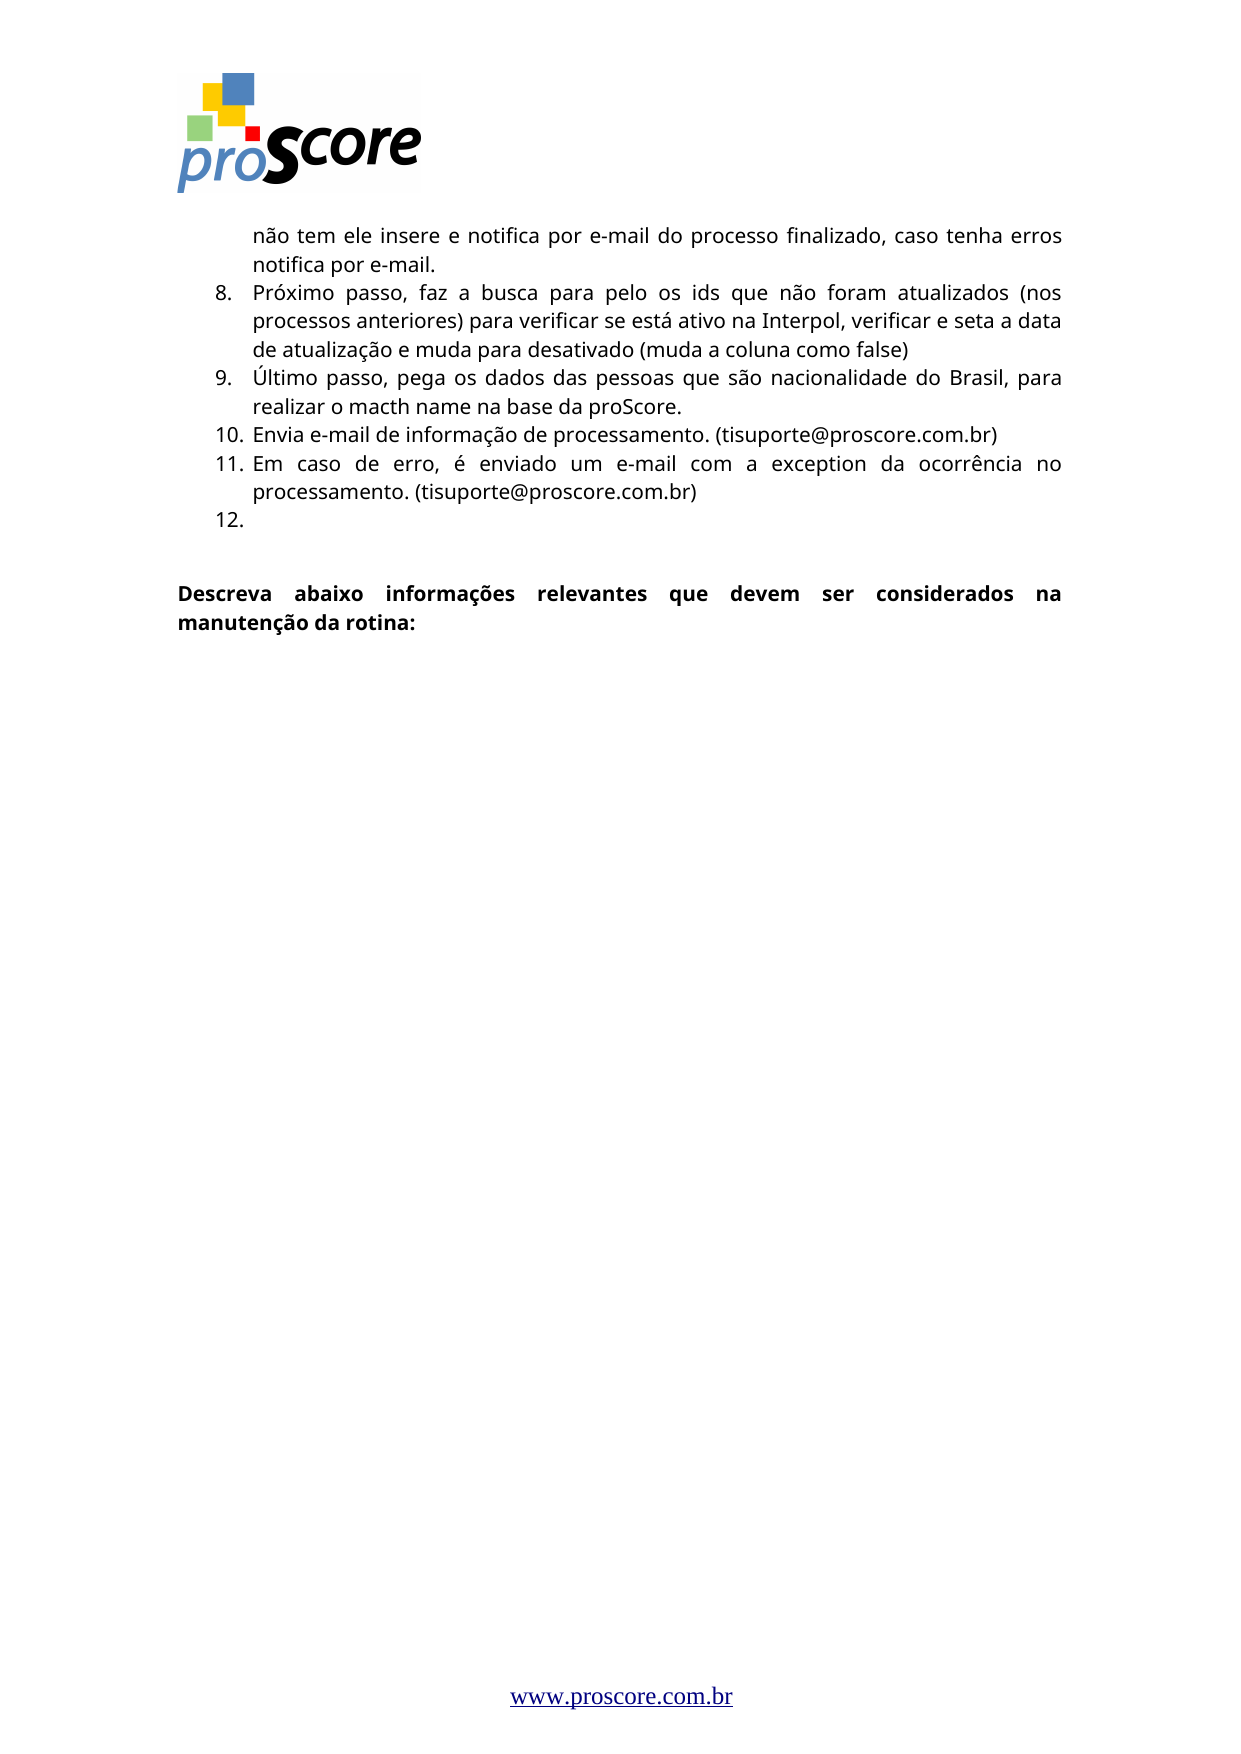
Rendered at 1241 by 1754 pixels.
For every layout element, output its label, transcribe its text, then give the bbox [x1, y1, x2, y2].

list Próximo passo, faz a busca para pelo os ids que não foram atualizados (nos processos anteriores) para verificar se está ativo na Interpol, verificar e seta a data de atualização e muda para desativado (muda a coluna como false) [215, 278, 1063, 363]
text não tem ele insere e notifica por e-mail do processo finalizado, caso tenha erros notifica por e-mail. [252, 221, 1063, 278]
list Envia e-mail de informação de processamento. (tisuporte@proscore.com.br) [215, 420, 1063, 449]
list Em caso de erro, é enviado um e-mail com a exception da ocorrência no processamento. (tisuporte@proscore.com.br) [215, 449, 1063, 506]
list Último passo, pega os dados das pessoas que são nacionalidade do Brasil, para realizar o macth name na base da proScore. [215, 363, 1063, 420]
text Descreva abaixo informações relevantes que devem ser considerados na manutenção da rotina: [177, 579, 1063, 636]
